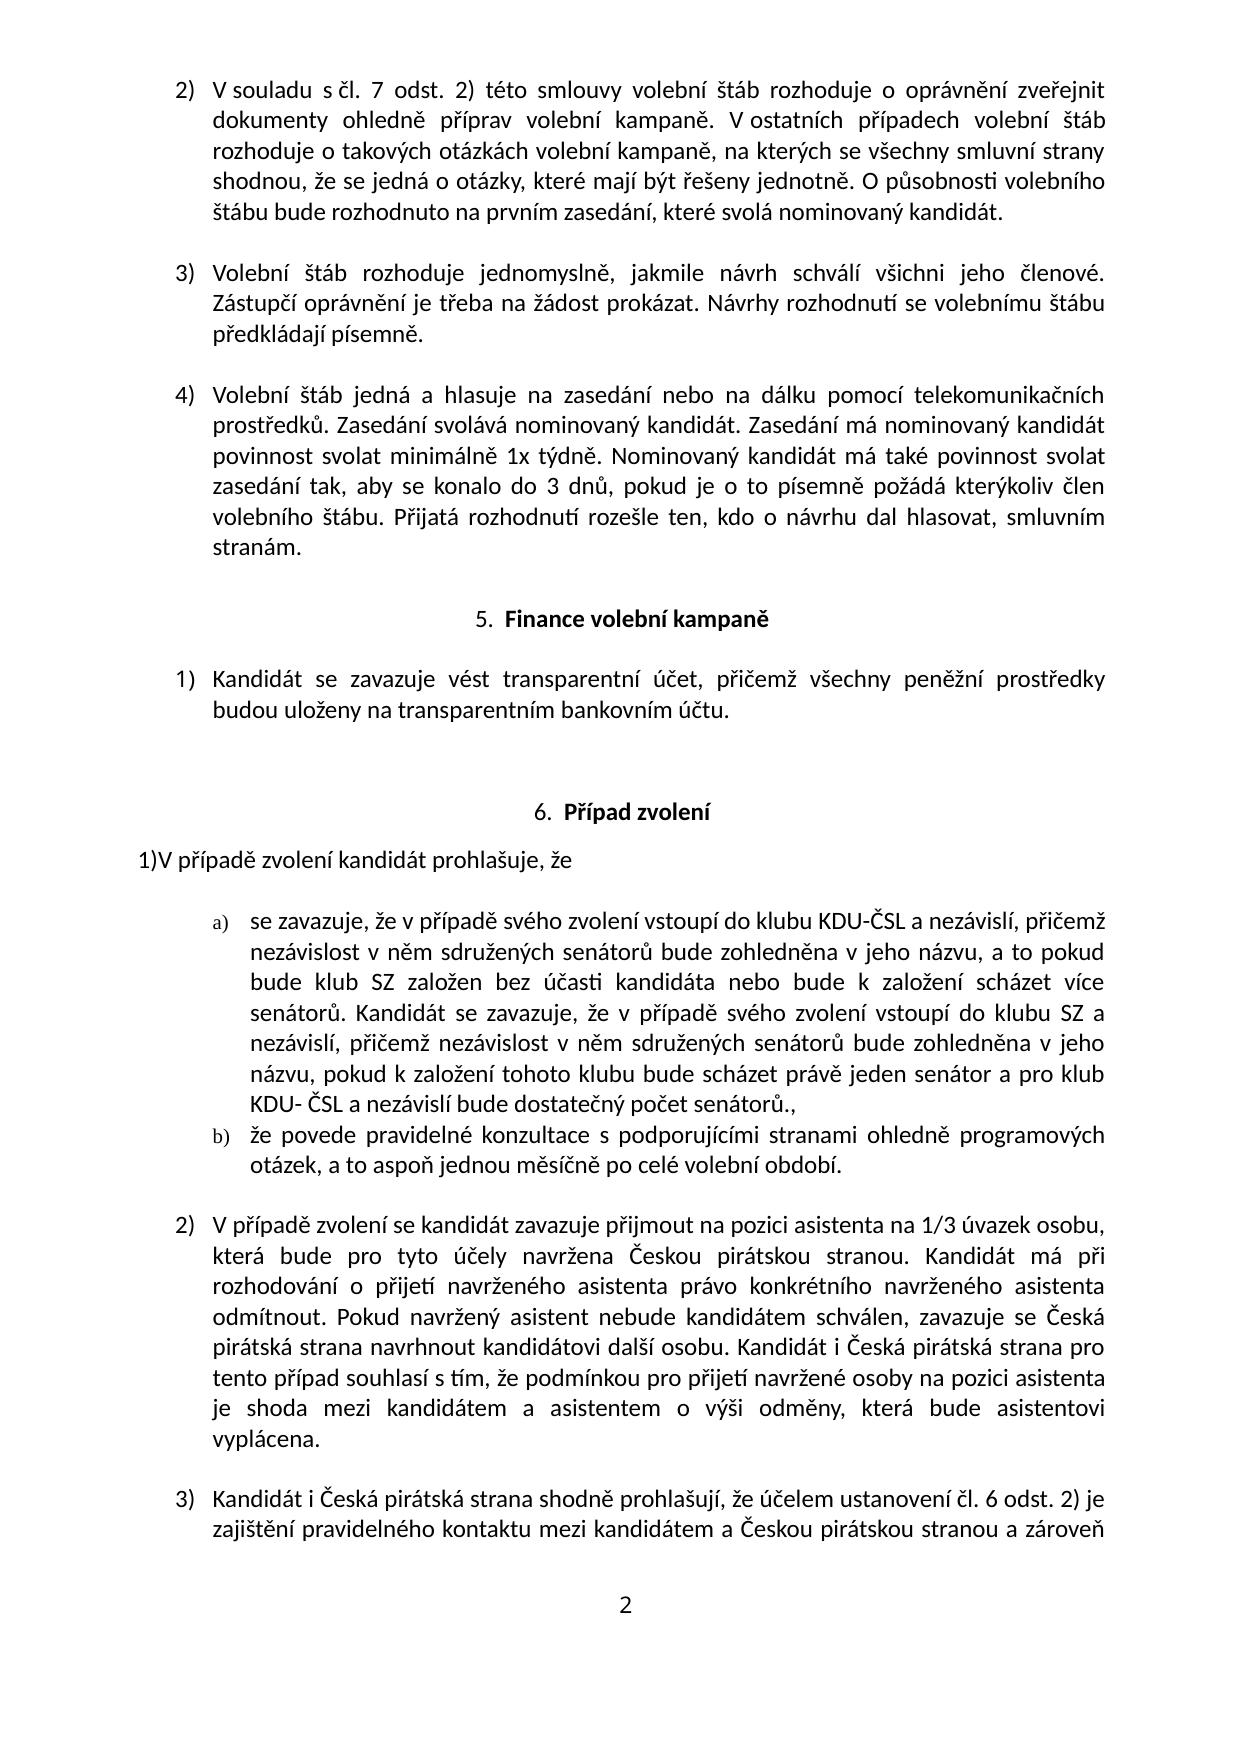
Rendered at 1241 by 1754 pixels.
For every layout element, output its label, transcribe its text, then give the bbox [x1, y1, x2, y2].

list že povede pravidelné konzultace s podporujícími stranami ohledně programových otázek, a to aspoň jednou měsíčně po celé volební období. [212, 1119, 1106, 1180]
list Kandidát i Česká pirátská strana shodně prohlašují, že účelem ustanovení čl. 6 odst. 2) je zajištění pravidelného kontaktu mezi kandidátem a Českou pirátskou stranou a zároveň [175, 1483, 1106, 1544]
list V souladu s čl. 7 odst. 2) této smlouvy volební štáb rozhoduje o oprávnění zveřejnit dokumenty ohledně příprav volební kampaně. V ostatních případech volební štáb rozhoduje o takových otázkách volební kampaně, na kterých se všechny smluvní strany shodnou, že se jedná o otázky, které mají být řešeny jednotně. O působnosti volebního štábu bude rozhodnuto na prvním zasedání, které svolá nominovaný kandidát. [175, 74, 1106, 226]
list V případě zvolení se kandidát zavazuje přijmout na pozici asistenta na 1/3 úvazek osobu, která bude pro tyto účely navržena Českou pirátskou stranou. Kandidát má při rozhodování o přijetí navrženého asistenta právo konkrétního navrženého asistenta odmítnout. Pokud navržený asistent nebude kandidátem schválen, zavazuje se Česká pirátská strana navrhnout kandidátovi další osobu. Kandidát i Česká pirátská strana pro tento případ souhlasí s tím, že podmínkou pro přijetí navržené osoby na pozici asistenta je shoda mezi kandidátem a asistentem o výši odměny, která bude asistentovi vyplácena. [175, 1209, 1106, 1454]
text 6. Případ zvolení [137, 796, 1106, 827]
list Volební štáb jedná a hlasuje na zasedání nebo na dálku pomocí telekomunikačních prostředků. Zasedání svolává nominovaný kandidát. Zasedání má nominovaný kandidát povinnost svolat minimálně 1x týdně. Nominovaný kandidát má také povinnost svolat zasedání tak, aby se konalo do 3 dnů, pokud je o to písemně požádá kterýkoliv člen volebního štábu. Přijatá rozhodnutí rozešle ten, kdo o návrhu dal hlasovat, smluvním stranám. [175, 379, 1106, 562]
list Kandidát se zavazuje vést transparentní účet, přičemž všechny peněžní prostředky budou uloženy na transparentním bankovním účtu. [175, 663, 1106, 725]
list se zavazuje, že v případě svého zvolení vstoupí do klubu KDU-ČSL a nezávislí, přičemž nezávislost v něm sdružených senátorů bude zohledněna v jeho názvu, a to pokud bude klub SZ založen bez účasti kandidáta nebo bude k založení scházet více senátorů. Kandidát se zavazuje, že v případě svého zvolení vstoupí do klubu SZ a nezávislí, přičemž nezávislost v něm sdružených senátorů bude zohledněna v jeho názvu, pokud k založení tohoto klubu bude scházet právě jeden senátor a pro klub KDU- ČSL a nezávislí bude dostatečný počet senátorů., [212, 905, 1106, 1119]
list V případě zvolení kandidát prohlašuje, že [137, 844, 1106, 875]
text 5. Finance volební kampaně [137, 603, 1106, 634]
list Volební štáb rozhoduje jednomyslně, jakmile návrh schválí všichni jeho členové. Zástupčí oprávnění je třeba na žádost prokázat. Návrhy rozhodnutí se volebnímu štábu předkládají písemně. [175, 257, 1106, 348]
